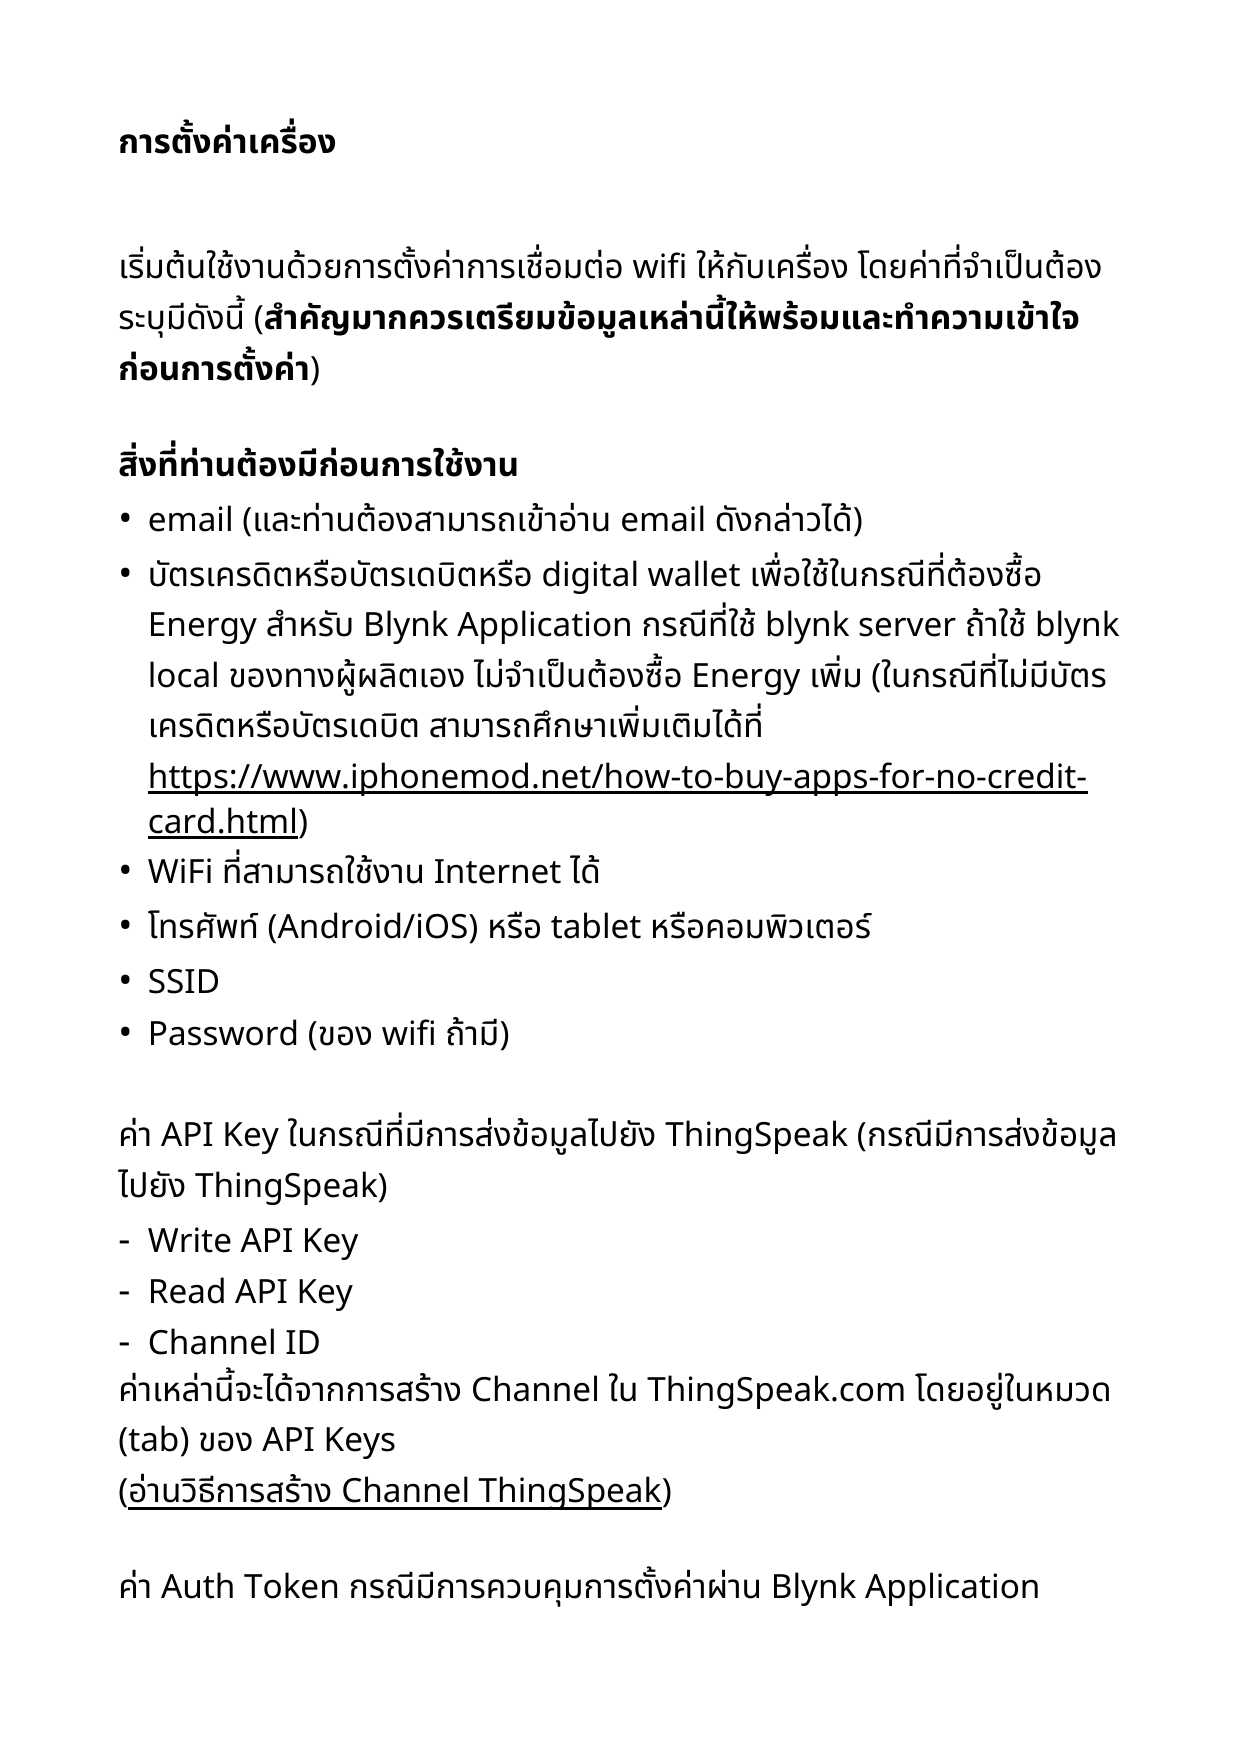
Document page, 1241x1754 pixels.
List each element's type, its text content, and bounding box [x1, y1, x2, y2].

list Channel ID [118, 1314, 1122, 1365]
text ค่าเหล่านี้จะได้จากการสร้าง Channel ใน ThingSpeak.com โดยอยู่ในหมวด (tab) ของ API Keys [118, 1365, 1122, 1467]
list SSID [118, 954, 1122, 1005]
list email (และท่านต้องสามารถเข้าอ่าน email ดังกล่าวได้) [118, 491, 1122, 546]
list WiFi ที่สามารถใช้งาน Internet ได้ [118, 844, 1122, 899]
text เริ่มต้นใช้งานด้วยการตั้งค่าการเชื่อมต่อ wifi ให้กับเครื่อง โดยค่าที่จำเป็นต้องระบุมีดังนี้ (สำคัญมากควรเตรียมข้อมูลเหล่านี้ให้พร้อมและทำความเข้าใจก่อนการตั้งค่า) [118, 243, 1122, 395]
list โทรศัพท์ (Android/iOS) หรือ tablet หรือคอมพิวเตอร์ [118, 899, 1122, 954]
text การตั้งค่าเครื่อง [118, 118, 1122, 168]
text ค่า API Key ในกรณีที่มีการส่งข้อมูลไปยัง ThingSpeak (กรณีมีการส่งข้อมูลไปยัง ThingSpeak) [118, 1111, 1122, 1212]
text สิ่งที่ท่านต้องมีก่อนการใช้งาน [118, 441, 1122, 491]
list Password (ของ wifi ถ้ามี) [118, 1005, 1122, 1060]
list บัตรเครดิตหรือบัตรเดบิตหรือ digital wallet เพื่อใช้ในกรณีที่ต้องซื้อ Energy สำหรับ Blynk Application กรณีที่ใช้ blynk server ถ้าใช้ blynk local ของทางผู้ผลิตเอง ไม่จำเป็นต้องซื้อ Energy เพิ่ม (ในกรณีที่ไม่มีบัตรเครดิตหรือบัตรเดบิต สามารถศึกษาเพิ่มเติมได้ที่ https://www.iphonemod.net/how-to-buy-apps-for-no-credit-card.html) [118, 546, 1122, 844]
list Read API Key [118, 1263, 1122, 1314]
text (อ่านวิธีการสร้าง Channel ThingSpeak) [118, 1467, 1122, 1517]
list Write API Key [118, 1212, 1122, 1263]
text ค่า Auth Token กรณีมีการควบคุมการตั้งค่าผ่าน Blynk Application [118, 1563, 1122, 1613]
